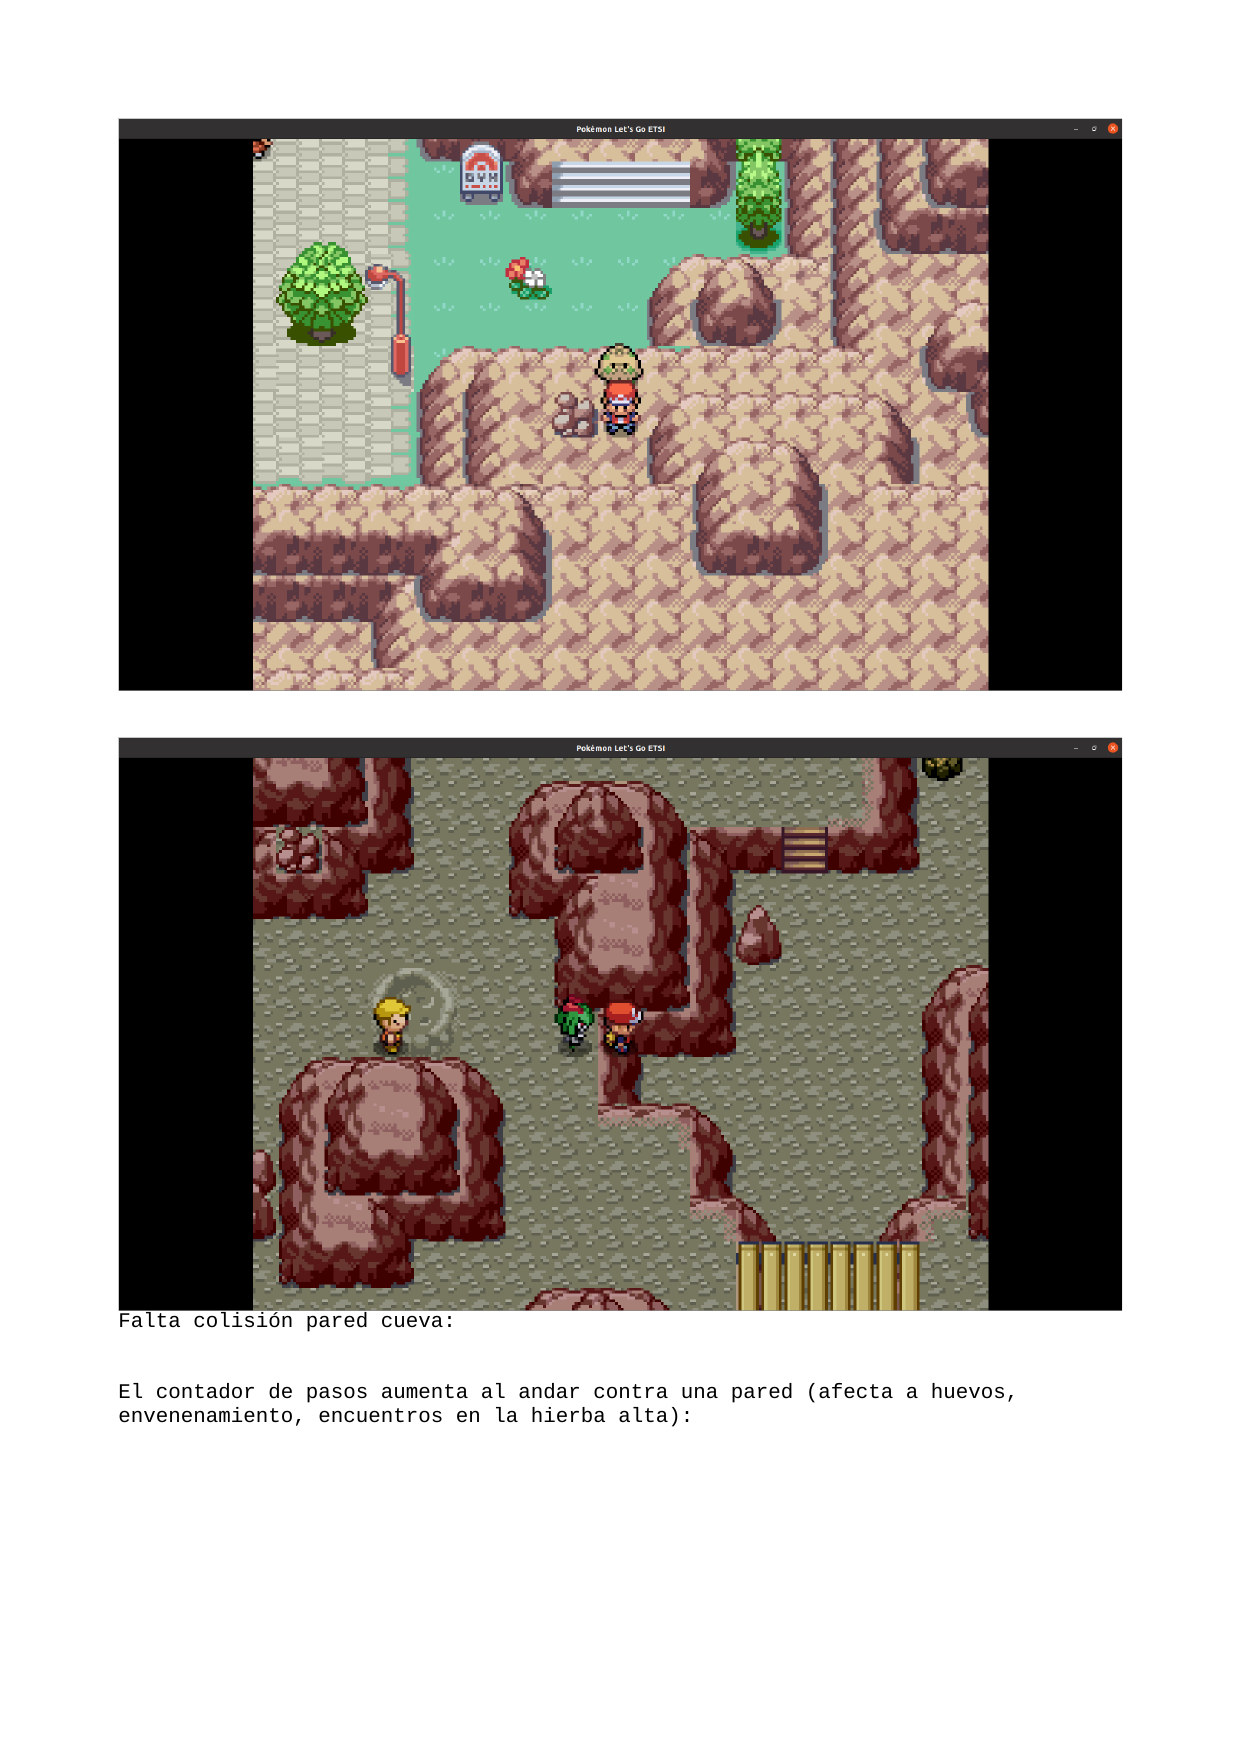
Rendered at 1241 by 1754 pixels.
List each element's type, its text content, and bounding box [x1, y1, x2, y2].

picture [118, 737, 1123, 1311]
text Falta colisión pared cueva: [118, 1311, 1122, 1358]
picture [118, 118, 1123, 691]
text El contador de pasos aumenta al andar contra una pared (afecta a huevos, envenenamiento, encuentros en la hierba alta): [118, 1358, 1122, 1429]
